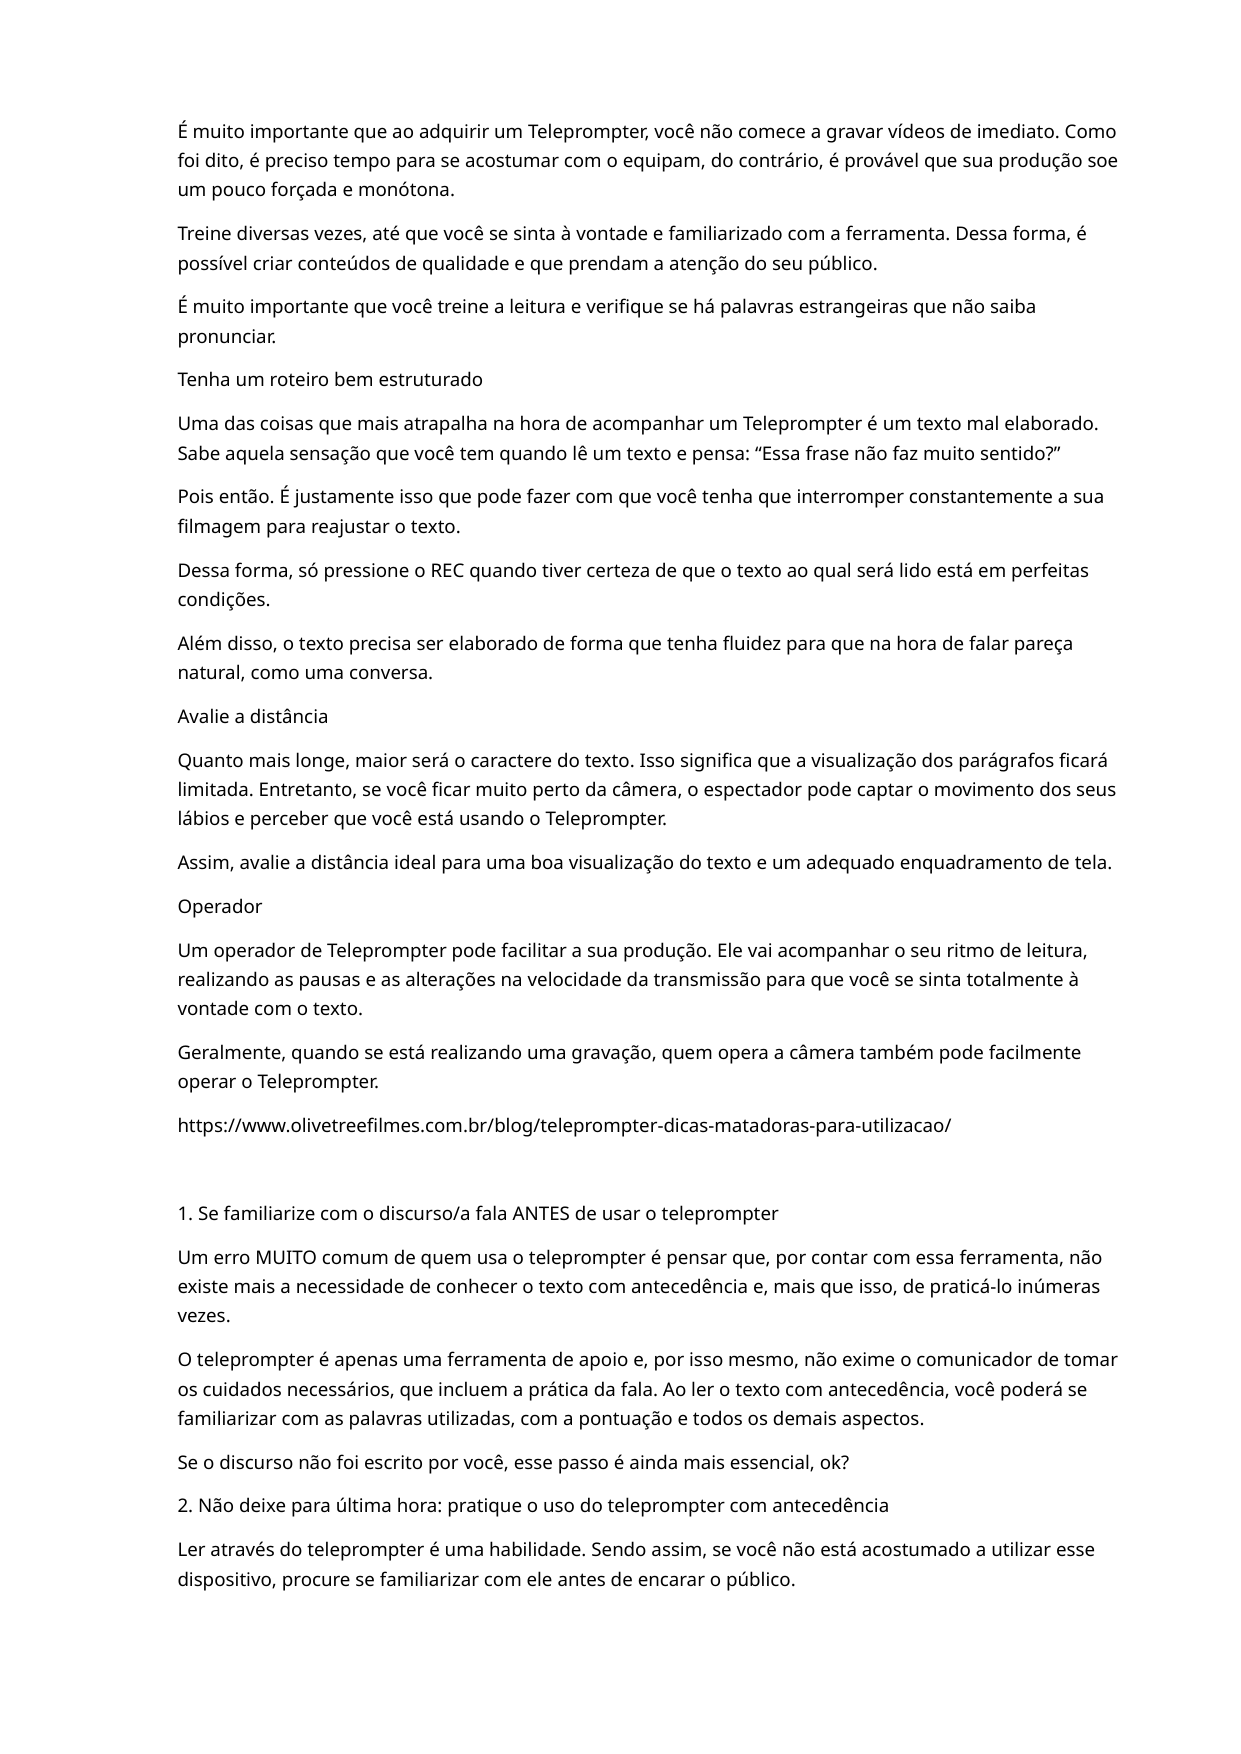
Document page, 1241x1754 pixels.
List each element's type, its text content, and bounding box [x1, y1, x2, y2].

text Tenha um roteiro bem estruturado [177, 367, 1122, 392]
text O teleprompter é apenas uma ferramenta de apoio e, por isso mesmo, não exime o comunicador de tomar os cuidados necessários, que incluem a prática da fala. Ao ler o texto com antecedência, você poderá se familiarizar com as palavras utilizadas, com a pontuação e todos os demais aspectos. [177, 1347, 1122, 1431]
text Assim, avalie a distância ideal para uma boa visualização do texto e um adequado enquadramento de tela. [177, 849, 1122, 875]
text 2. Não deixe para última hora: pratique o uso do teleprompter com antecedência [177, 1493, 1122, 1518]
text Uma das coisas que mais atrapalha na hora de acompanhar um Teleprompter é um texto mal elaborado. Sabe aquela sensação que você tem quando lê um texto e pensa: “Essa frase não faz muito sentido?” [177, 411, 1122, 465]
text Dessa forma, só pressione o REC quando tiver certeza de que o texto ao qual será lido está em perfeitas condições. [177, 557, 1122, 612]
text Pois então. É justamente isso que pode fazer com que você tenha que interromper constantemente a sua filmagem para reajustar o texto. [177, 484, 1122, 538]
text Um operador de Teleprompter pode facilitar a sua produção. Ele vai acompanhar o seu ritmo de leitura, realizando as pausas e as alterações na velocidade da transmissão para que você se sinta totalmente à vontade com o texto. [177, 937, 1122, 1021]
text Operador [177, 893, 1122, 919]
text Se o discurso não foi escrito por você, esse passo é ainda mais essencial, ok? [177, 1449, 1122, 1474]
text Quanto mais longe, maior será o caractere do texto. Isso significa que a visualização dos parágrafos ficará limitada. Entretanto, se você ficar muito perto da câmera, o espectador pode captar o movimento dos seus lábios e perceber que você está usando o Teleprompter. [177, 747, 1122, 831]
text É muito importante que você treine a leitura e verifique se há palavras estrangeiras que não saiba pronunciar. [177, 294, 1122, 348]
text Ler através do teleprompter é uma habilidade. Sendo assim, se você não está acostumado a utilizar esse dispositivo, procure se familiarizar com ele antes de encarar o público. [177, 1537, 1122, 1591]
text https://www.olivetreefilmes.com.br/blog/teleprompter-dicas-matadoras-para-utilizacao/ [177, 1113, 1122, 1138]
text Treine diversas vezes, até que você se sinta à vontade e familiarizado com a ferramenta. Dessa forma, é possível criar conteúdos de qualidade e que prendam a atenção do seu público. [177, 221, 1122, 275]
text 1. Se familiarize com o discurso/a fala ANTES de usar o teleprompter [177, 1200, 1122, 1226]
text É muito importante que ao adquirir um Teleprompter, você não comece a gravar vídeos de imediato. Como foi dito, é preciso tempo para se acostumar com o equipam, do contrário, é provável que sua produção soe um pouco forçada e monótona. [177, 118, 1122, 202]
text Um erro MUITO comum de quem usa o teleprompter é pensar que, por contar com essa ferramenta, não existe mais a necessidade de conhecer o texto com antecedência e, mais que isso, de praticá-lo inúmeras vezes. [177, 1244, 1122, 1328]
text Além disso, o texto precisa ser elaborado de forma que tenha fluidez para que na hora de falar pareça natural, como uma conversa. [177, 630, 1122, 685]
text Avalie a distância [177, 703, 1122, 729]
text Geralmente, quando se está realizando uma gravação, quem opera a câmera também pode facilmente operar o Teleprompter. [177, 1039, 1122, 1094]
